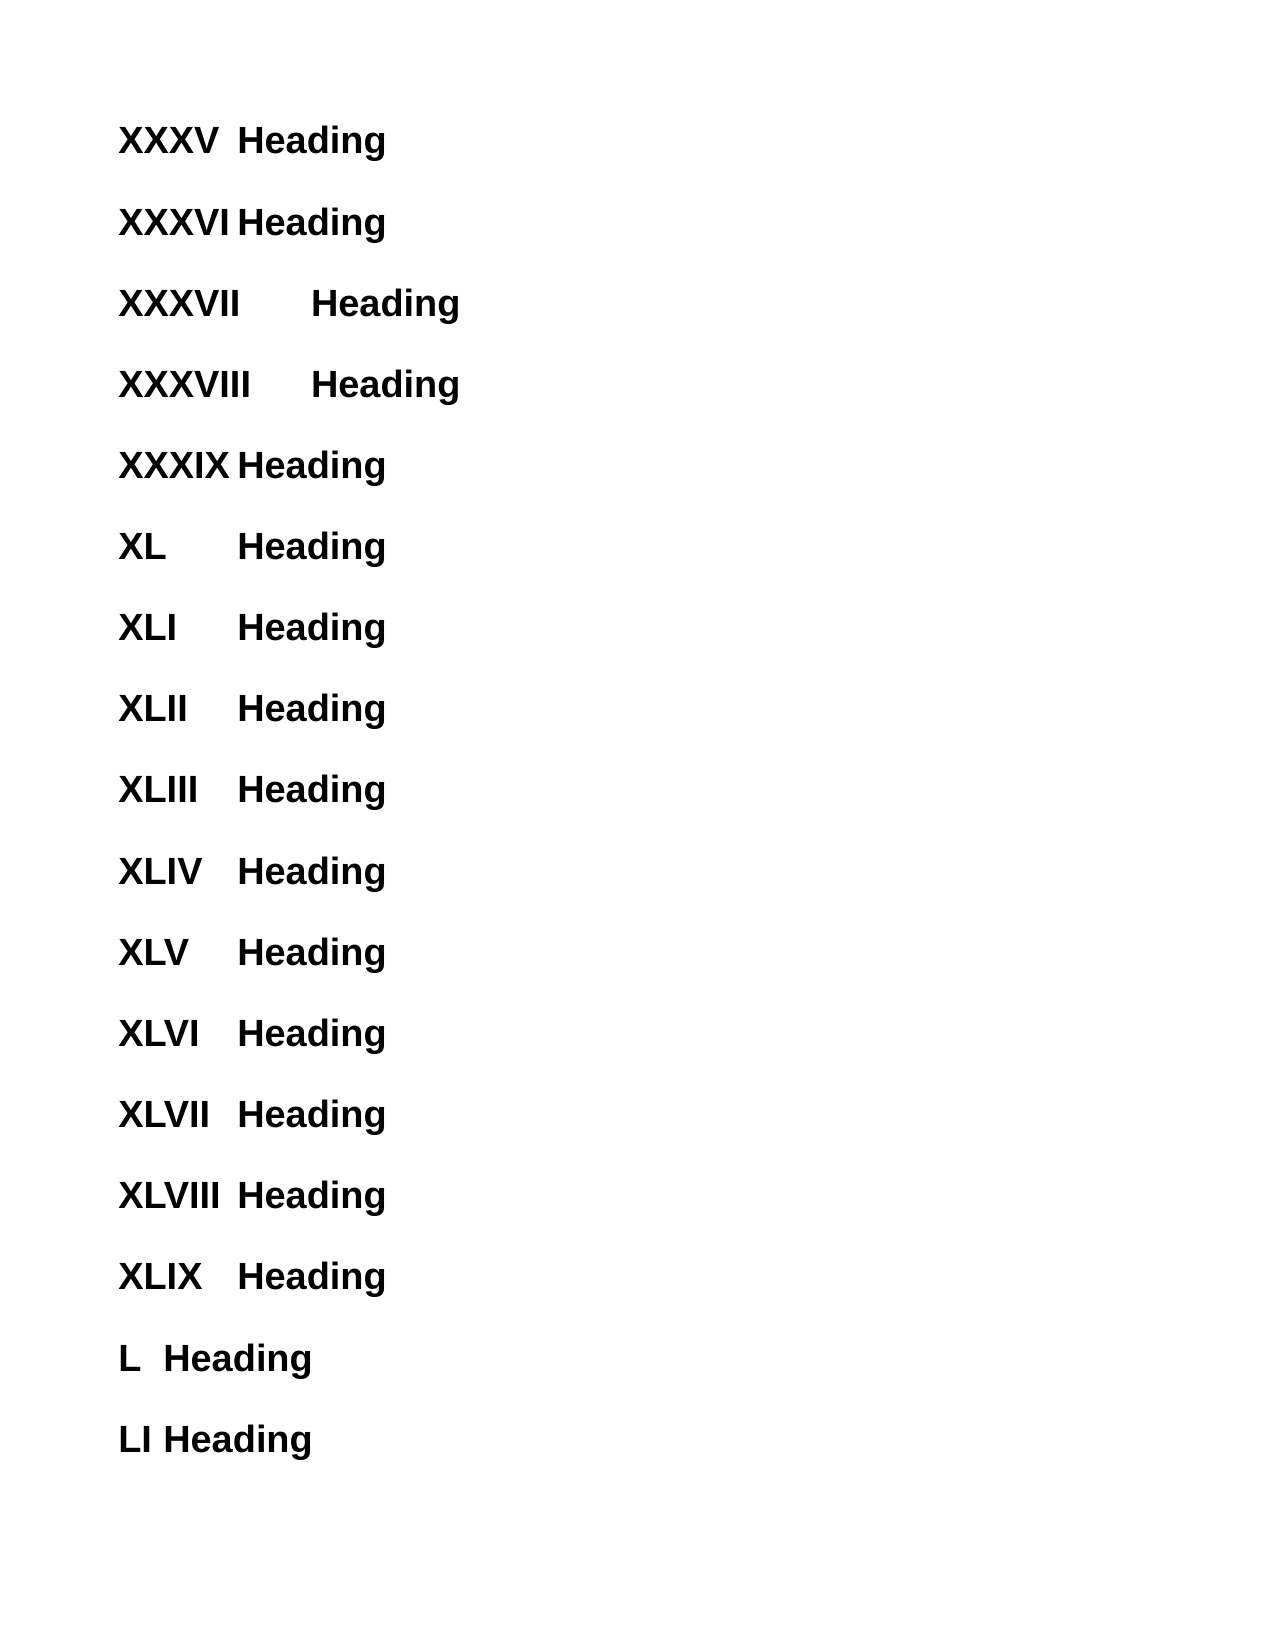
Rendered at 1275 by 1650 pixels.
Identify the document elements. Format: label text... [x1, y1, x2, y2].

subtitle Heading [118, 929, 1157, 973]
subtitle Heading [118, 848, 1157, 892]
subtitle Heading [118, 1092, 1157, 1136]
subtitle Heading [118, 362, 1157, 405]
subtitle Heading [118, 443, 1157, 486]
subtitle Heading [118, 686, 1157, 730]
subtitle Heading [118, 1254, 1157, 1298]
subtitle Heading [118, 1173, 1157, 1217]
subtitle Heading [118, 524, 1157, 567]
subtitle Heading [118, 118, 1157, 162]
subtitle Heading [118, 767, 1157, 811]
subtitle Heading [118, 1011, 1157, 1054]
subtitle Heading [118, 1416, 1157, 1460]
subtitle Heading [118, 605, 1157, 649]
subtitle Heading [118, 199, 1157, 243]
subtitle Heading [118, 1335, 1157, 1379]
subtitle Heading [118, 280, 1157, 324]
